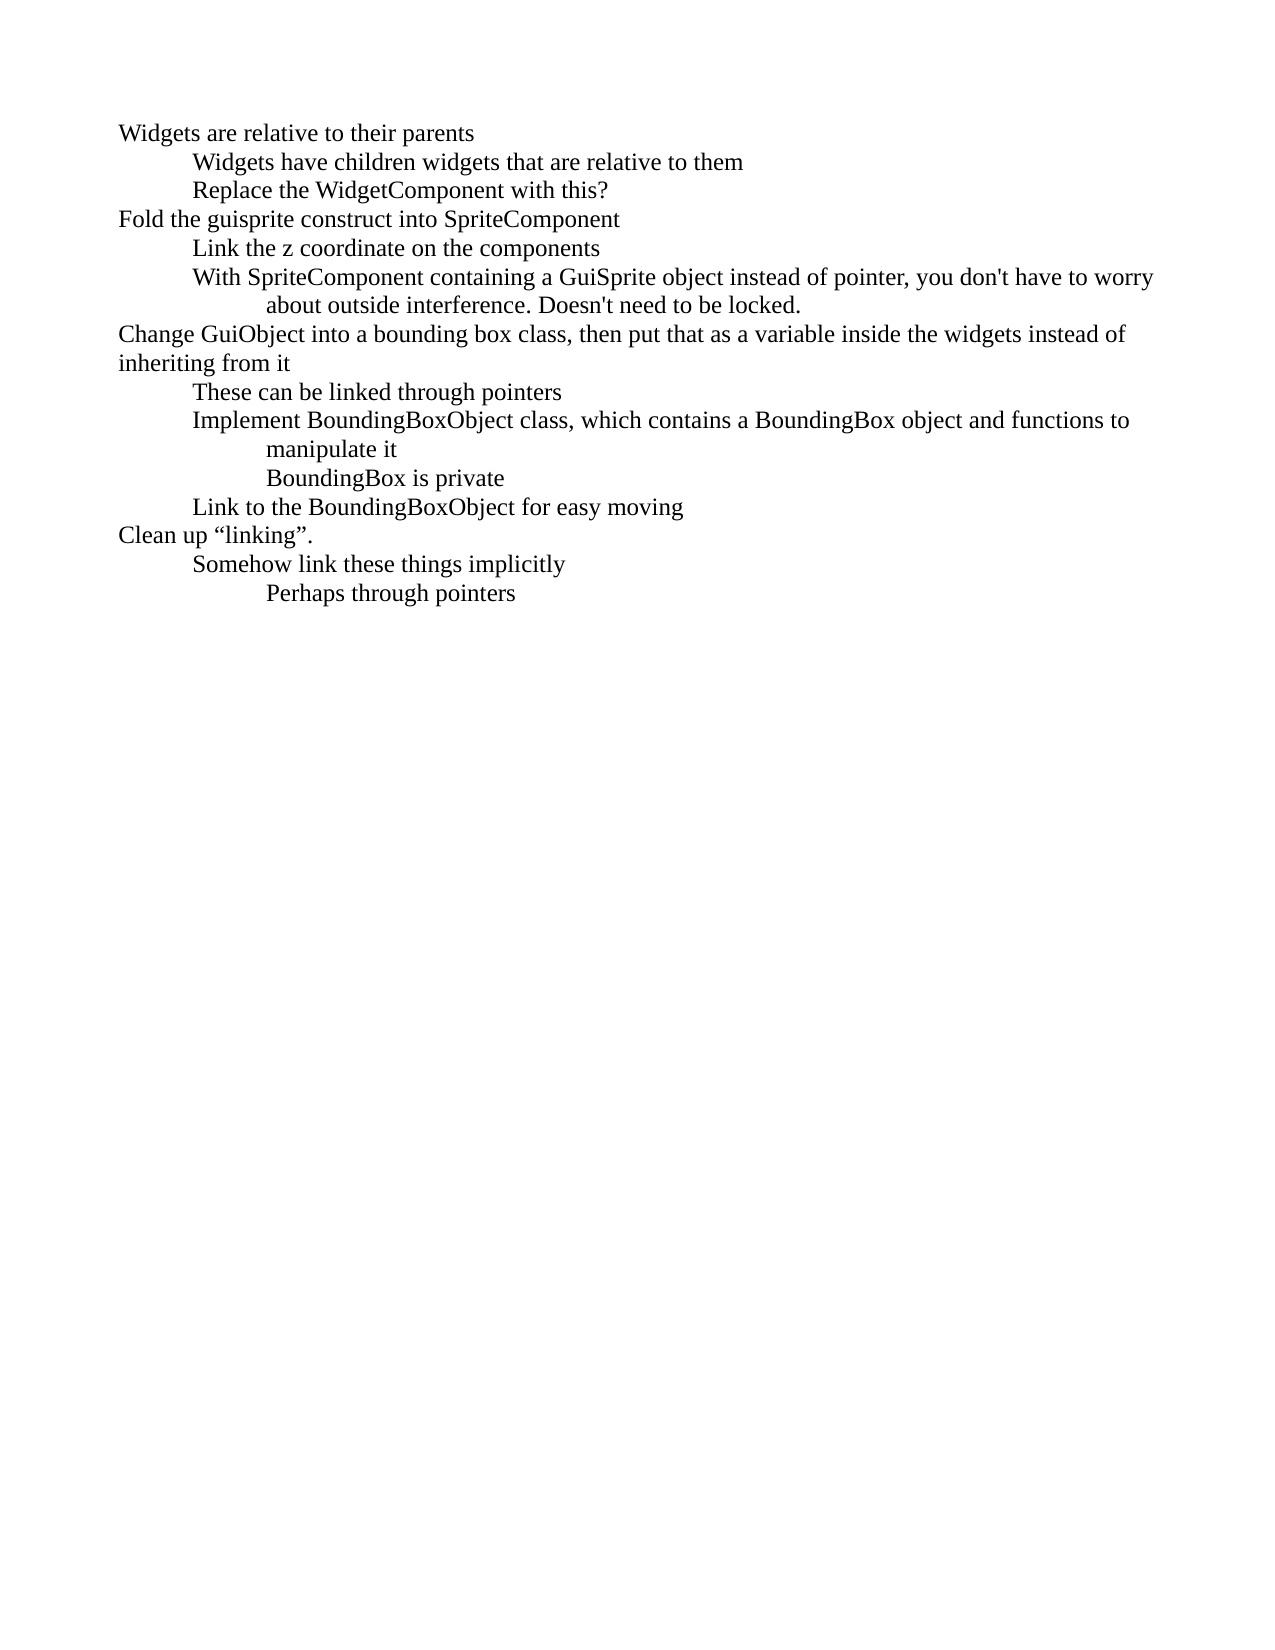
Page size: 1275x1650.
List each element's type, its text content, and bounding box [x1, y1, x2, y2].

text Link to the BoundingBoxObject for easy moving [118, 492, 1157, 521]
text Implement BoundingBoxObject class, which contains a BoundingBox object and functions to manipulate it [118, 406, 1157, 463]
text These can be linked through pointers [118, 377, 1157, 406]
text Link the z coordinate on the components [118, 233, 1157, 262]
text Replace the WidgetComponent with this? [118, 176, 1157, 204]
text Clean up “linking”. [118, 521, 1157, 549]
text Somehow link these things implicitly [118, 549, 1157, 578]
text Change GuiObject into a bounding box class, then put that as a variable inside the widgets instead of inheriting from it [118, 319, 1157, 377]
text Widgets have children widgets that are relative to them [118, 147, 1157, 176]
text Perhaps through pointers [118, 578, 1157, 607]
text With SpriteComponent containing a GuiSprite object instead of pointer, you don't have to worry about outside interference. Doesn't need to be locked. [118, 262, 1157, 319]
text Fold the guisprite construct into SpriteComponent [118, 204, 1157, 233]
text Widgets are relative to their parents [118, 118, 1157, 147]
text BoundingBox is private [118, 463, 1157, 492]
